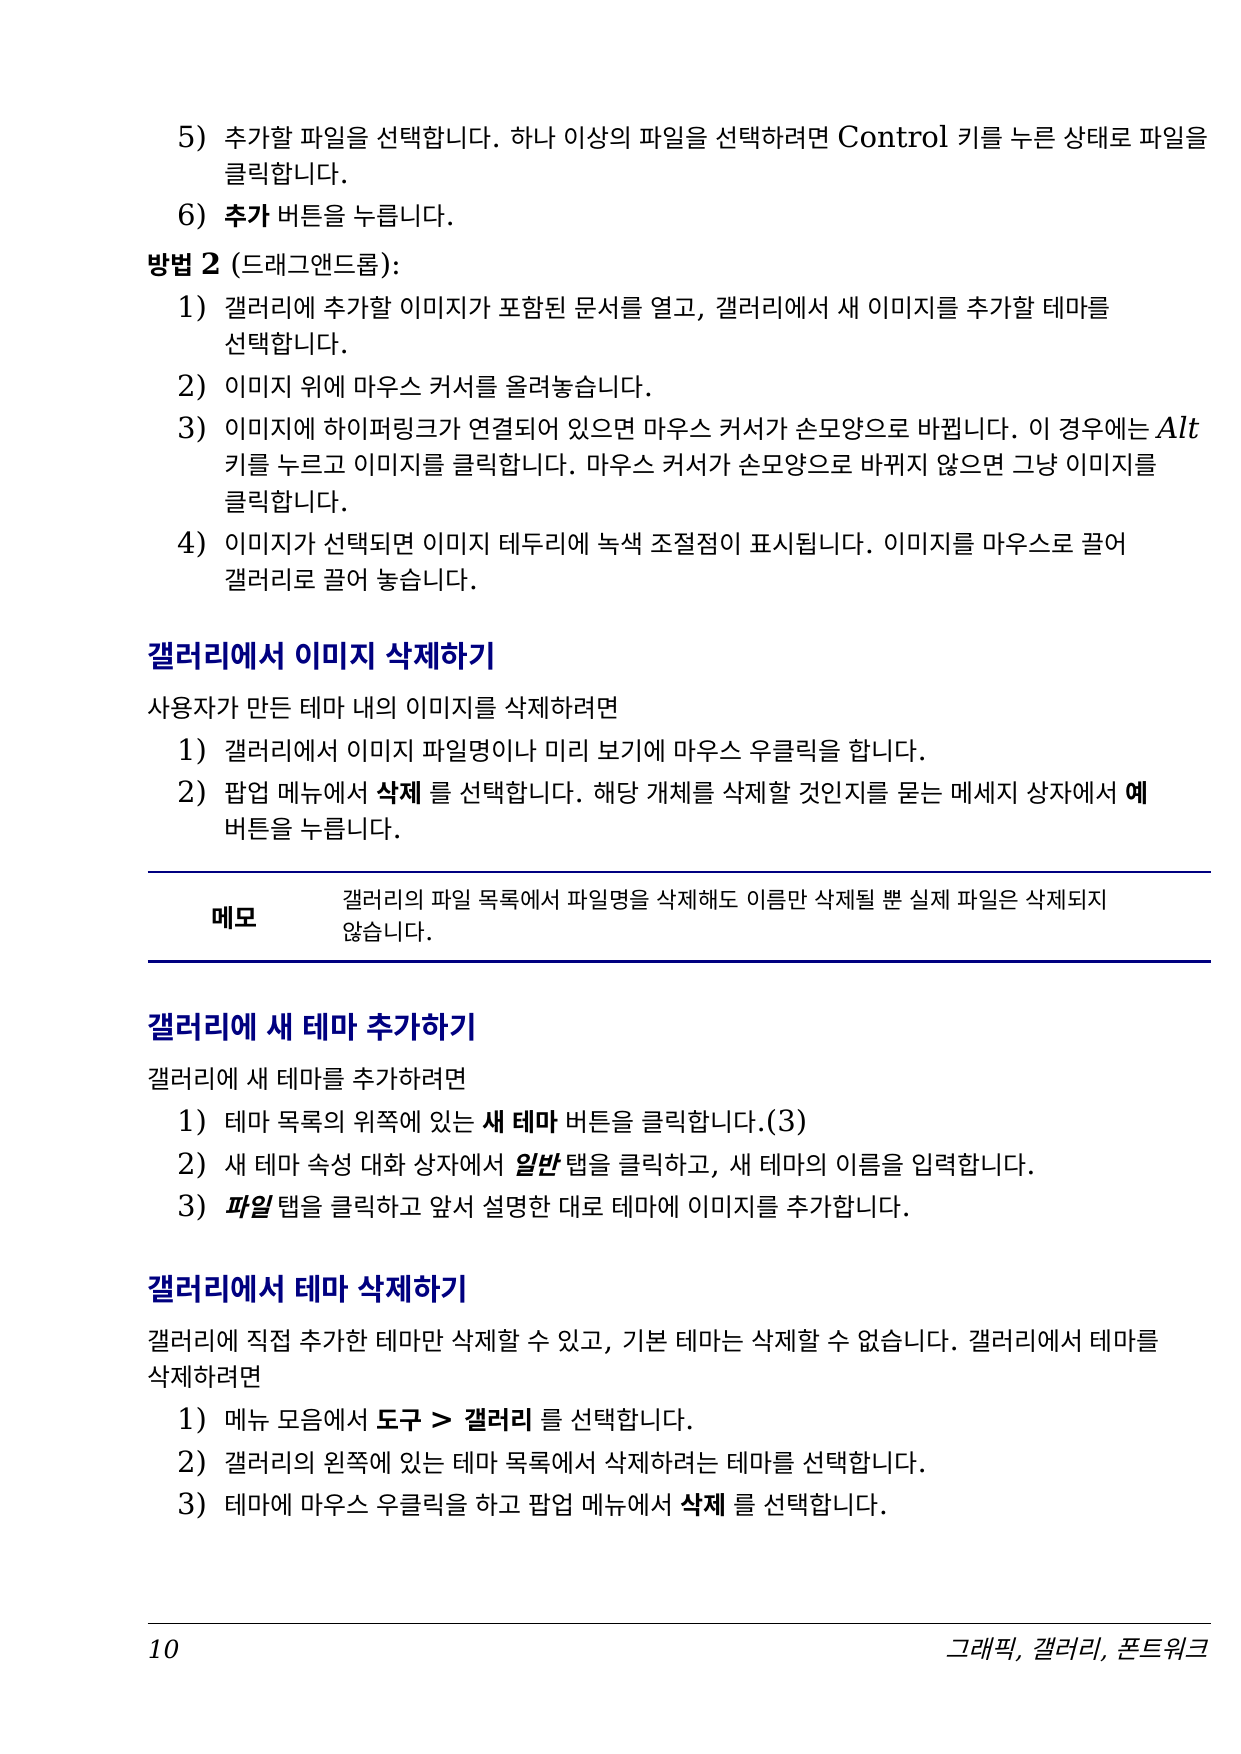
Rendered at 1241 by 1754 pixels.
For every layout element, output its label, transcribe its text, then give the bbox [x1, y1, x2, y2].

list 갤러리에 추가할 이미지가 포함된 문서를 열고, 갤러리에서 새 이미지를 추가할 테마를 선택합니다. [207, 288, 1211, 361]
table_header 메모 [148, 873, 321, 960]
list 이미지 위에 마우스 커서를 올려놓습니다. [207, 367, 1211, 403]
list 방법 2 (드래그앤드롭): [148, 246, 1211, 282]
list 새 테마 속성 대화 상자에서 일반 탭을 클릭하고, 새 테마의 이름을 입력합니다. [207, 1145, 1211, 1181]
subtitle 갤러리에서 테마 삭제하기 [148, 1266, 1211, 1309]
list 테마 목록의 위쪽에 있는 새 테마 버튼을 클릭합니다.(그림 3) [207, 1103, 1211, 1139]
subtitle 갤러리에 새 테마 추가하기 [148, 1004, 1211, 1047]
list 테마에 마우스 우클릭을 하고 팝업 메뉴에서 삭제 를 선택합니다. [207, 1486, 1211, 1522]
list 파일 탭을 클릭하고 앞서 설명한 대로 테마에 이미지를 추가합니다. [207, 1188, 1211, 1224]
list 사용자가 만든 테마 내의 이미지를 삭제하려면 [148, 688, 1211, 725]
list 이미지가 선택되면 이미지 테두리에 녹색 조절점이 표시됩니다. 이미지를 마우스로 끌어 갤러리로 끌어 놓습니다. [207, 524, 1211, 597]
list 추가할 파일을 선택합니다. 하나 이상의 파일을 선택하려면 Control 키를 누른 상태로 파일을 클릭합니다. [207, 118, 1211, 191]
list 팝업 메뉴에서 삭제 를 선택합니다. 해당 개체를 삭제할 것인지를 묻는 메세지 상자에서 예 버튼을 누릅니다. [207, 774, 1211, 846]
subtitle 갤러리에서 이미지 삭제하기 [148, 632, 1211, 676]
list 메뉴 모음에서 도구 > 갤러리 를 선택합니다. [207, 1401, 1211, 1437]
list 갤러리에 새 테마를 추가하려면 [148, 1060, 1211, 1096]
list 이미지에 하이퍼링크가 연결되어 있으면 마우스 커서가 손모양으로 바뀝니다. 이 경우에는 Alt 키를 누르고 이미지를 클릭합니다. 마우스 커서가 손모양으로 바뀌지 않으면 그냥 이미지를 클릭합니다. [207, 409, 1211, 518]
list 갤러리에 직접 추가한 테마만 삭제할 수 있고, 기본 테마는 삭제할 수 없습니다. 갤러리에서 테마를 삭제하려면 [148, 1322, 1211, 1394]
list 추가 버튼을 누릅니다. [207, 197, 1211, 233]
list 갤러리에서 이미지 파일명이나 미리 보기에 마우스 우클릭을 합니다. [207, 731, 1211, 767]
list 갤러리의 왼쪽에 있는 테마 목록에서 삭제하려는 테마를 선택합니다. [207, 1443, 1211, 1479]
table_header 갤러리의 파일 목록에서 파일명을 삭제해도 이름만 삭제될 뿐 실제 파일은 삭제되지 않습니다. [321, 873, 1211, 960]
